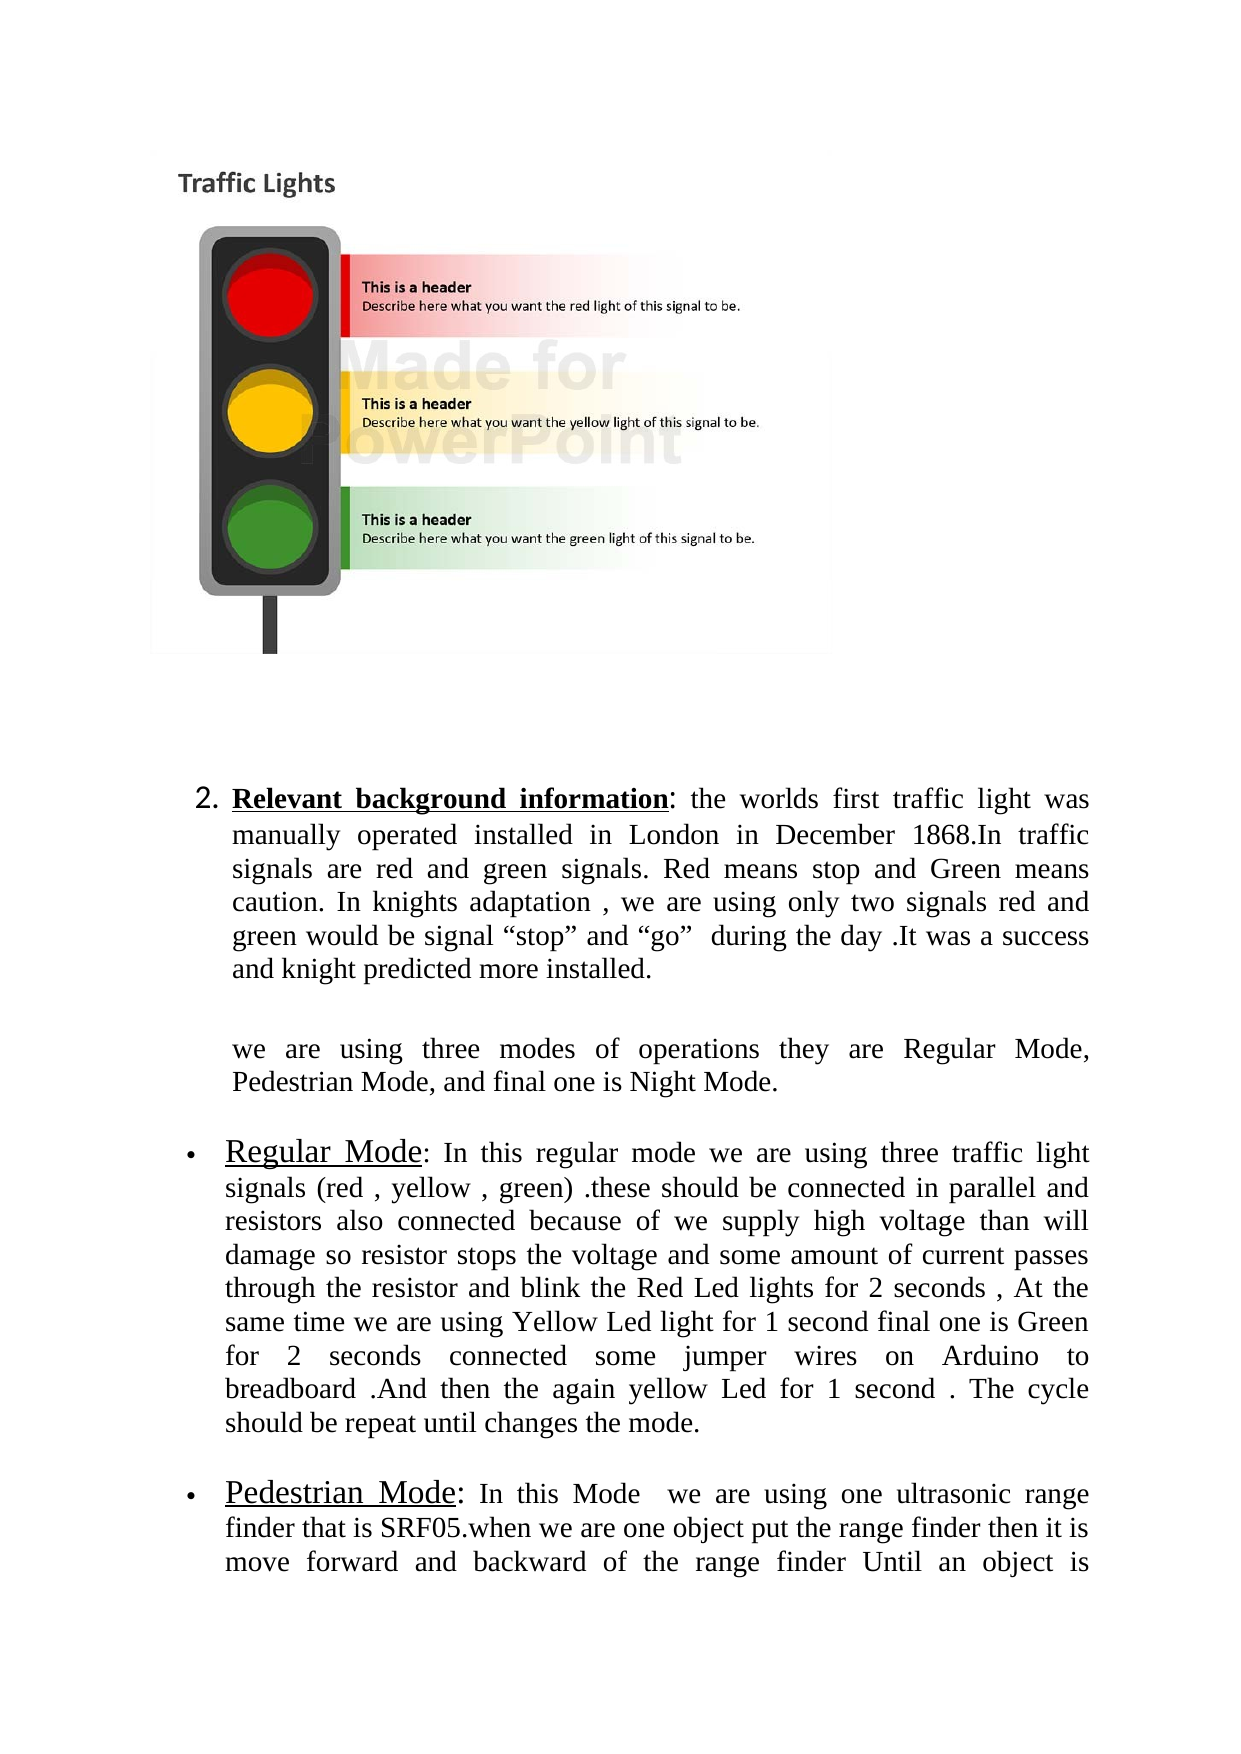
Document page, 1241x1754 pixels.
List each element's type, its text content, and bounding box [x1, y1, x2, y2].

list Regular Mode: In this regular mode we are using three traffic light signals (red , yellow , green) .these should be connected in parallel and resistors also connected because of we supply high voltage than will damage so resistor stops the voltage and some amount of current passes through the resistor and blink the Red Led lights for 2 seconds , At the same time we are using Yellow Led light for 1 second final one is Green for 2 seconds connected some jumper wires on Arduino to breadboard .And then the again yellow Led for 1 second . The cycle should be repeat until changes the mode. [187, 1132, 1090, 1438]
list we are using three modes of operations they are Regular Mode, Pedestrian Mode, and final one is Night Mode. [232, 1031, 1090, 1098]
list Relevant background information: the worlds first traffic light was manually operated installed in London in December 1868.In traffic signals are red and green signals. Red means stop and Green means caution. In knights adaptation , we are using only two signals red and green would be signal “stop” and “go” during the day .It was a success and knight predicted more installed. [194, 777, 1090, 985]
list Pedestrian Mode: In this Mode we are using one ultrasonic range finder that is SRF05.when we are one object put the range finder then it is move forward and backward of the range finder Until an object is [187, 1472, 1090, 1577]
